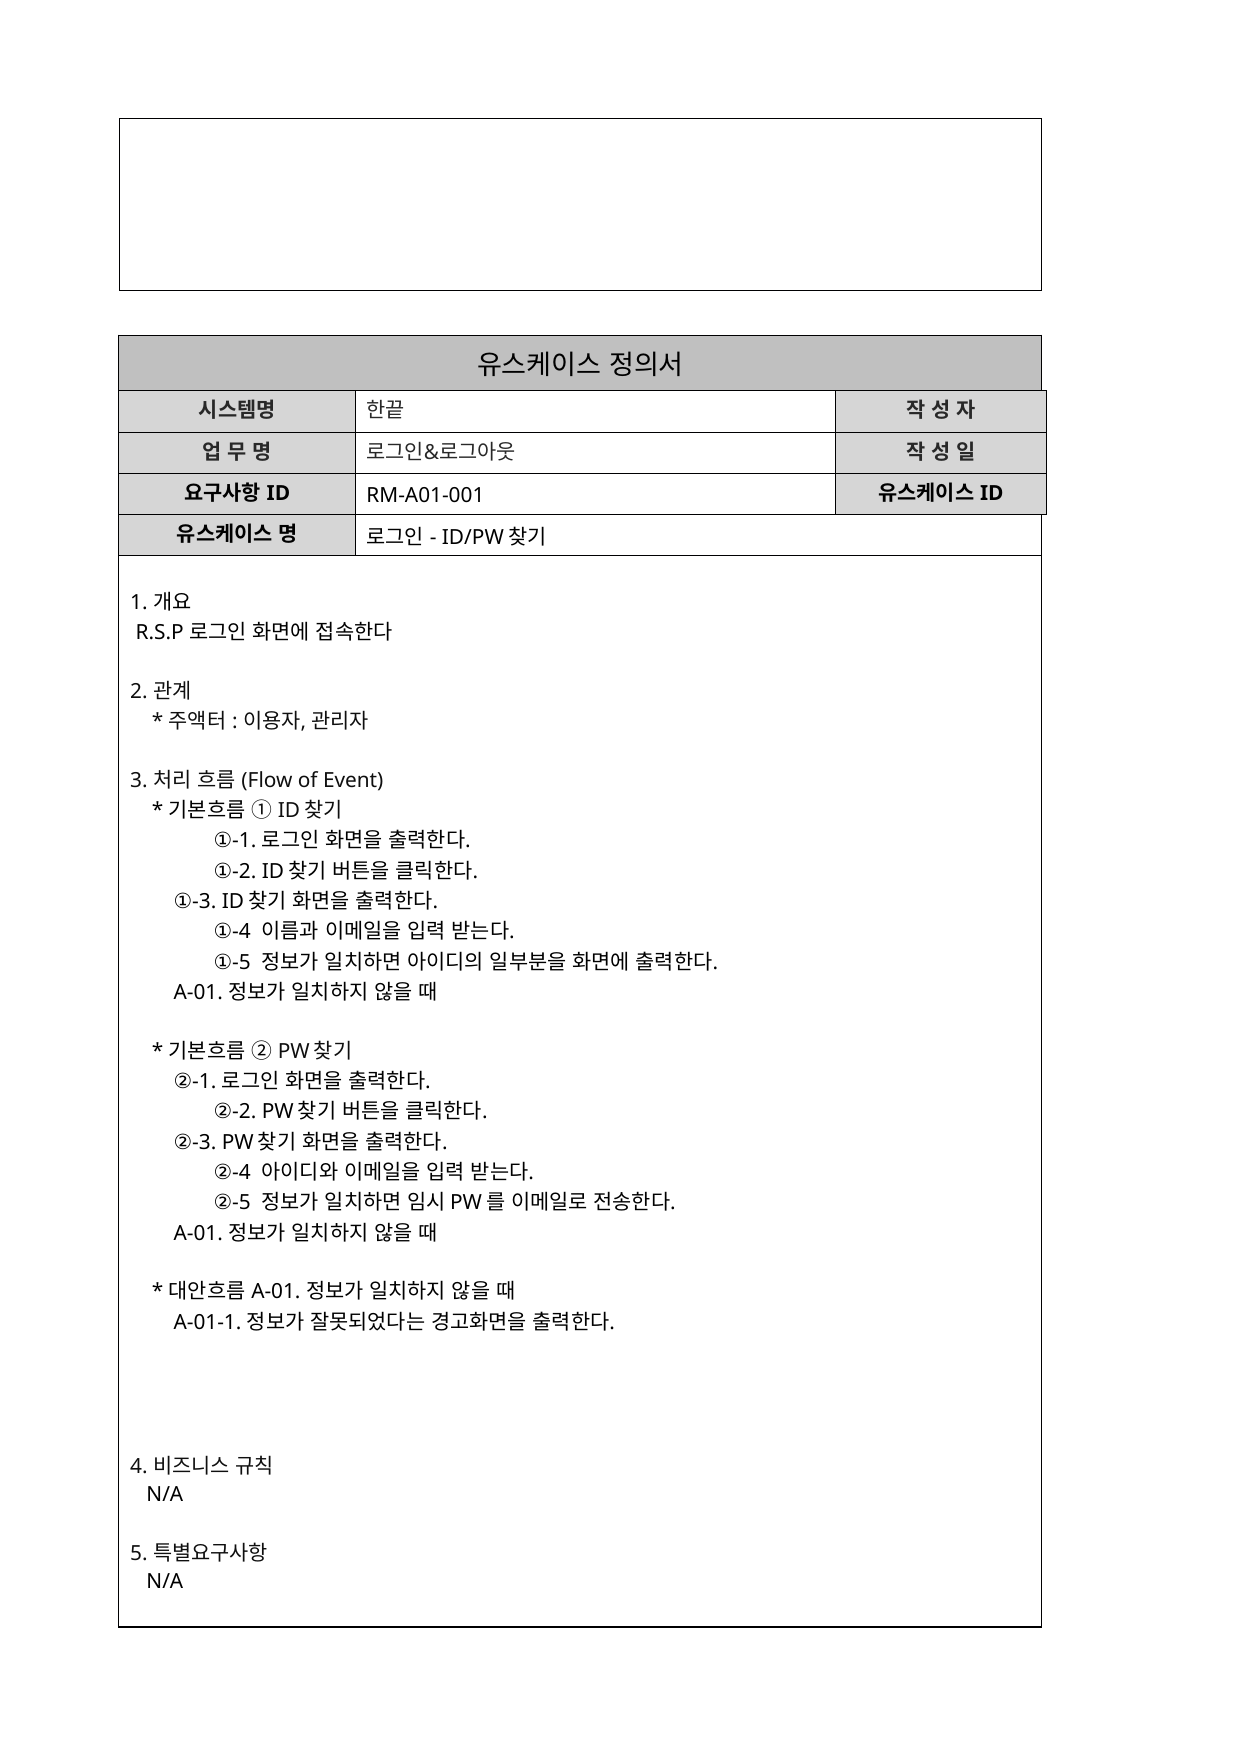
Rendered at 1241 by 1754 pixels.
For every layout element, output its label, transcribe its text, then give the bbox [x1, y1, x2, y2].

table_cell 한끝 [356, 391, 835, 432]
table_cell 업 무 명 [119, 433, 355, 473]
table_cell 유스케이스 명 [119, 515, 355, 555]
table_cell [120, 119, 1041, 290]
table_cell [1042, 515, 1046, 555]
table_cell 로그인 - ID/PW찾기 [356, 515, 1041, 555]
table_cell 로그인&로그아웃 [356, 433, 835, 473]
table_cell [1042, 118, 1046, 290]
table_cell 작 성 자 [836, 391, 1046, 432]
table_cell [1042, 555, 1046, 1626]
table_cell 시스템명 [119, 391, 355, 432]
table_cell 유스케이스 ID [836, 474, 1046, 514]
table_cell RM-A01-001 [356, 474, 835, 514]
table_cell 1. 개요 R.S.P 로그인 화면에 접속한다 2. 관계 * 주액터 : 이용자, 관리자 3. 처리 흐름 (Flow of Event) * 기본흐름 ① ID찾기 ①-1. 로그인 화면을 출력한다. ①-2. ID찾기 버튼을 클릭한다. ①-3. ID찾기 화면을 출력한다. ①-4 이름과 이메일을 입력 받는다. ①-5 정보가 일치하면 아이디의 일부분을 화면에 출력한다. A-01. 정보가 일치하지 않을 때 * 기본흐름 ② PW찾기 ②-1. 로그인 화면을 출력한다. ②-2. PW찾기 버튼을 클릭한다. ②-3. PW찾기 화면을 출력한다. ②-4 아이디와 이메일을 입력 받는다. ②-5 정보가 일치하면 임시PW를 이메일로 전송한다. A-01. 정보가 일치하지 않을 때 * 대안흐름 A-01. 정보가 일치하지 않을 때 A-01-1. 정보가 잘못되었다는 경고화면을 출력한다. 4. 비즈니스 규칙 N/A 5. 특별요구사항 N/A [119, 556, 1041, 1626]
table_cell 작 성 일 [836, 433, 1046, 473]
table_header 유스케이스 정의서 [119, 336, 1041, 390]
table_cell 요구사항 ID [119, 474, 355, 514]
table_header [1042, 335, 1046, 390]
